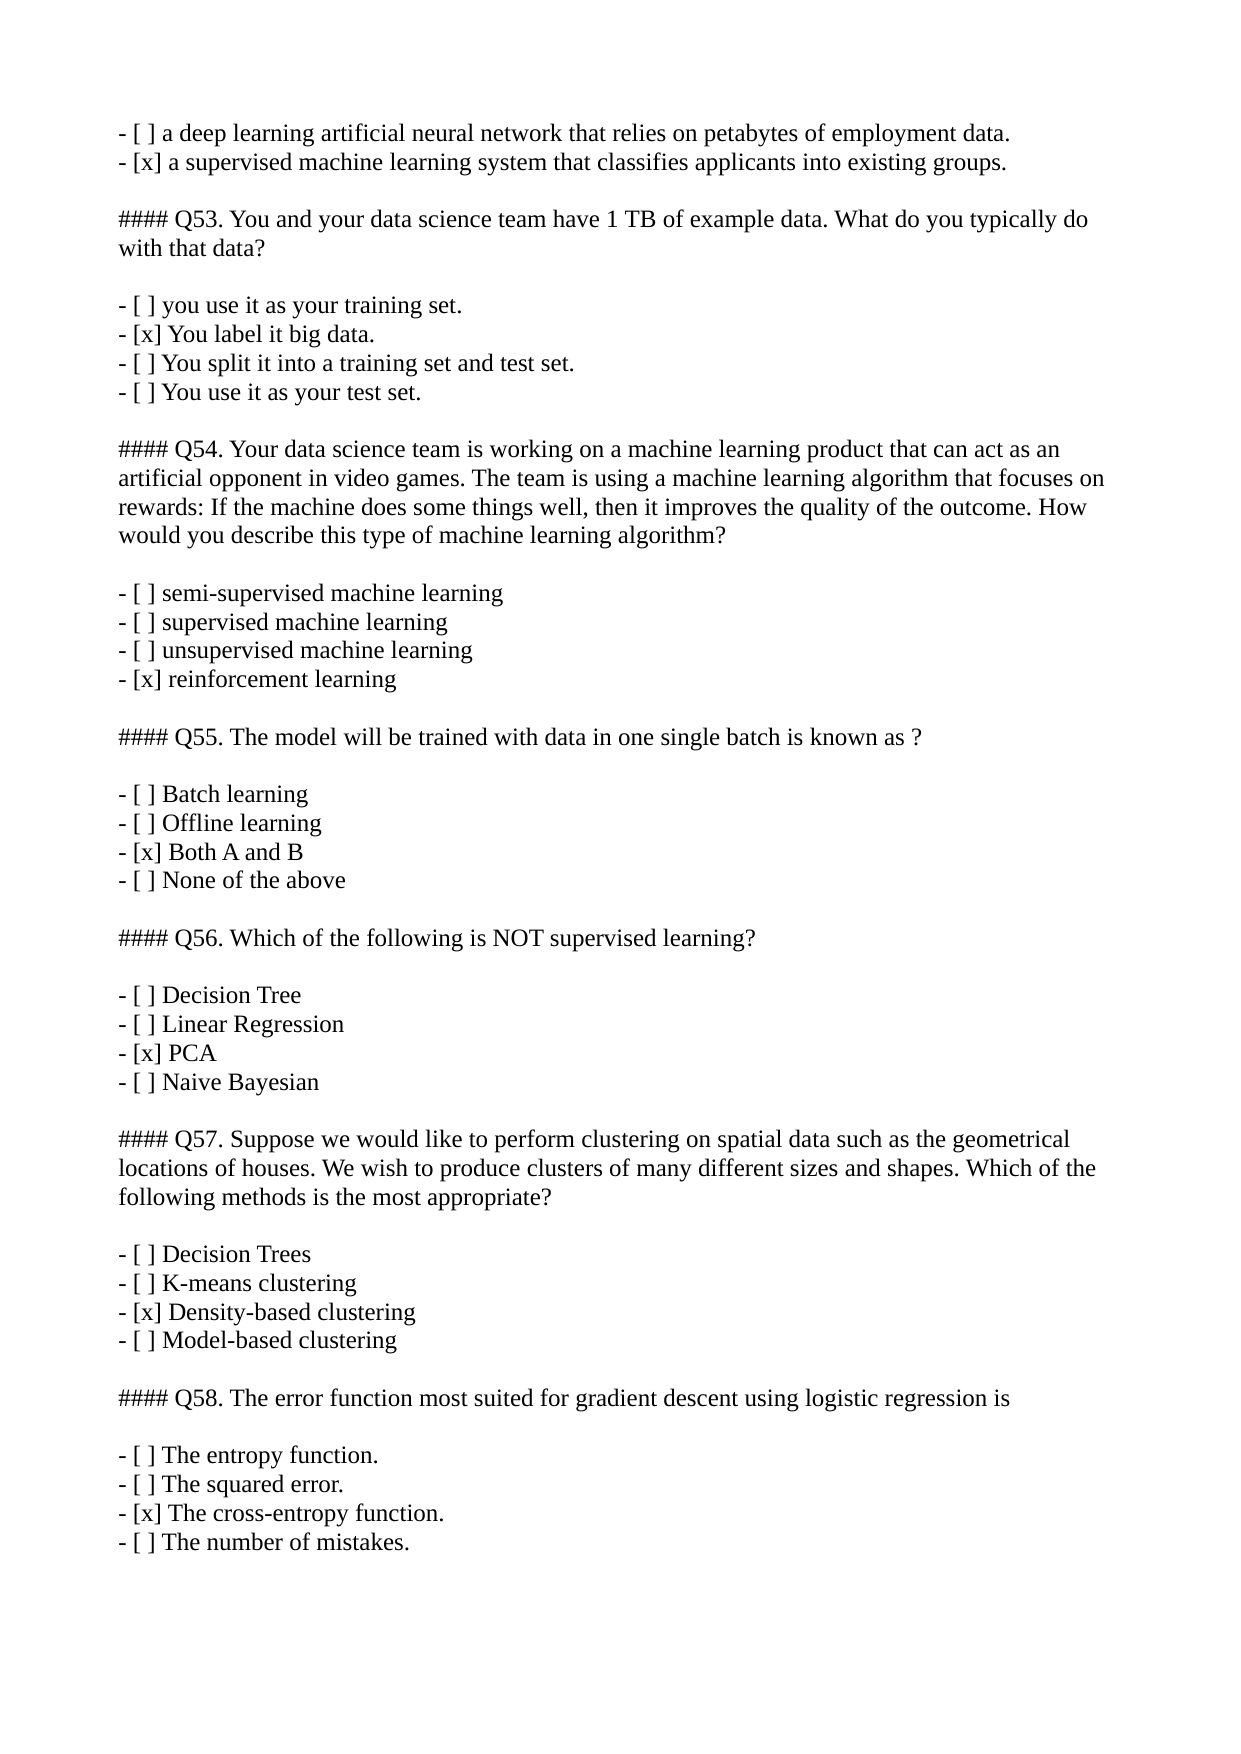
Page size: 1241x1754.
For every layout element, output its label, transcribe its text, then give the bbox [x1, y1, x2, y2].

text #### Q57. Suppose we would like to perform clustering on spatial data such as the geometrical locations of houses. We wish to produce clusters of many different sizes and shapes. Which of the following methods is the most appropriate? [118, 1124, 1122, 1211]
text - [ ] Decision Tree [118, 981, 1122, 1009]
text - [ ] The entropy function. [118, 1441, 1122, 1469]
text - [x] PCA [118, 1038, 1122, 1067]
text - [x] Density-based clustering [118, 1297, 1122, 1326]
text - [x] reinforcement learning [118, 664, 1122, 693]
text - [x] You label it big data. [118, 319, 1122, 348]
text - [ ] unsupervised machine learning [118, 636, 1122, 664]
text - [ ] Decision Trees [118, 1239, 1122, 1268]
text - [ ] Model-based clustering [118, 1326, 1122, 1354]
text - [ ] None of the above [118, 866, 1122, 894]
text - [ ] semi-supervised machine learning [118, 578, 1122, 607]
text - [ ] The squared error. [118, 1469, 1122, 1498]
text - [ ] a deep learning artificial neural network that relies on petabytes of employment data. [118, 118, 1122, 147]
text #### Q58. The error function most suited for gradient descent using logistic regression is [118, 1383, 1122, 1412]
text #### Q55. The model will be trained with data in one single batch is known as ? [118, 722, 1122, 751]
text - [ ] K-means clustering [118, 1268, 1122, 1297]
text - [x] a supervised machine learning system that classifies applicants into existing groups. [118, 147, 1122, 176]
text - [ ] you use it as your training set. [118, 291, 1122, 319]
text #### Q53. You and your data science team have 1 TB of example data. What do you typically do with that data? [118, 204, 1122, 262]
text - [x] Both A and B [118, 837, 1122, 866]
text #### Q56. Which of the following is NOT supervised learning? [118, 923, 1122, 952]
text #### Q54. Your data science team is working on a machine learning product that can act as an artificial opponent in video games. The team is using a machine learning algorithm that focuses on rewards: If the machine does some things well, then it improves the quality of the outcome. How would you describe this type of machine learning algorithm? [118, 434, 1122, 549]
text - [ ] Naive Bayesian [118, 1067, 1122, 1096]
text - [ ] Offline learning [118, 808, 1122, 837]
text - [ ] Linear Regression [118, 1009, 1122, 1038]
text - [ ] supervised machine learning [118, 607, 1122, 636]
text - [x] The cross-entropy function. [118, 1498, 1122, 1527]
text - [ ] The number of mistakes. [118, 1527, 1122, 1556]
text - [ ] Batch learning [118, 779, 1122, 808]
text - [ ] You split it into a training set and test set. [118, 348, 1122, 377]
text - [ ] You use it as your test set. [118, 377, 1122, 406]
